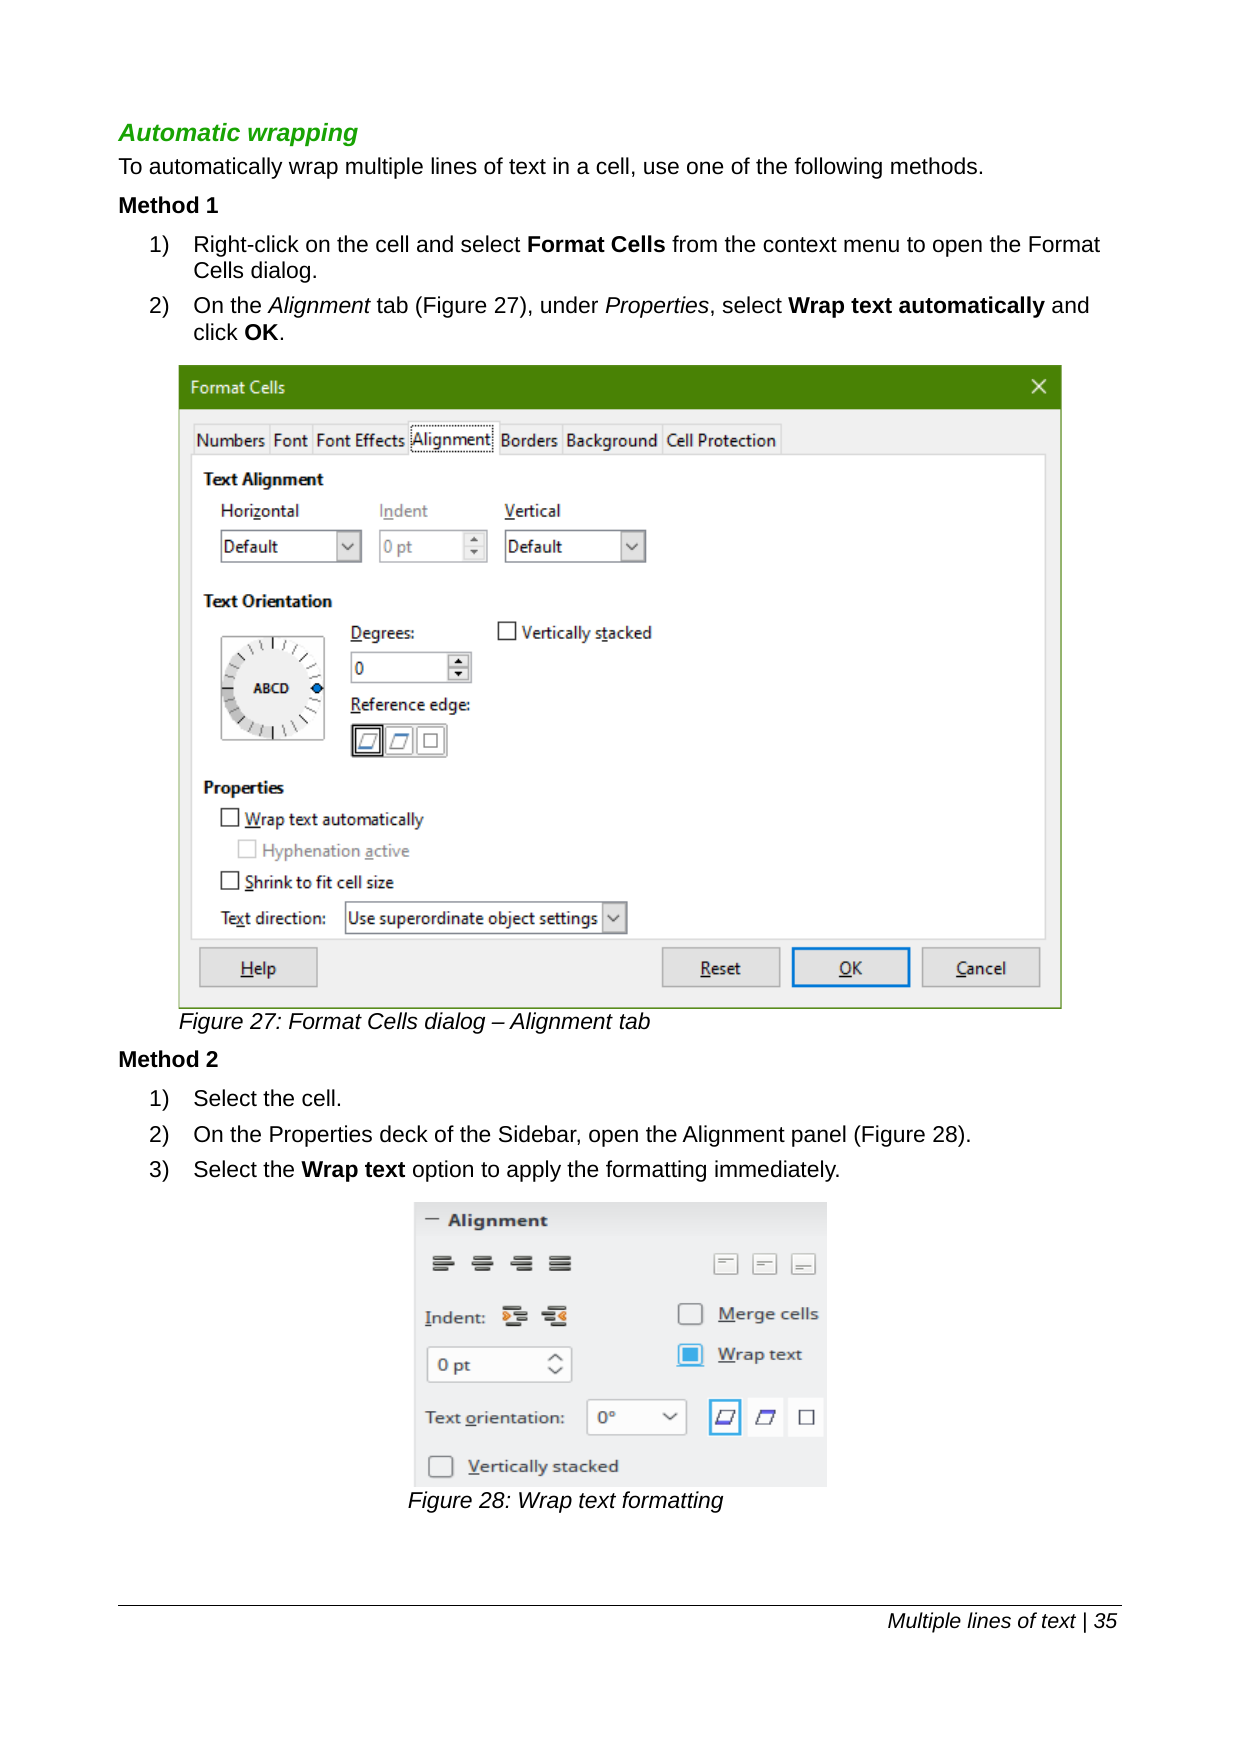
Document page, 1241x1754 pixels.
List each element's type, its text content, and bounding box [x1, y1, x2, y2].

picture [178, 365, 1062, 1009]
text Method 1 [118, 192, 1122, 218]
picture [413, 1202, 827, 1487]
list On the Properties deck of the Sidebar, open the Alignment panel (Figure 28). [169, 1121, 1122, 1147]
list Right-click on the cell and select Format Cells from the context menu to open the Format Cells dialog. [169, 231, 1122, 283]
list Select the Wrap text option to apply the formatting immediately. [169, 1156, 1122, 1182]
list On the Alignment tab (Figure 27), under Properties, select Wrap text automatically and click OK. [169, 292, 1122, 345]
text Figure 28: Wrap text formatting [408, 1203, 833, 1513]
text Figure 27: Format Cells dialog – Alignment tab [178, 1009, 1062, 1034]
text To automatically wrap multiple lines of text in a cell, use one of the following methods. [118, 153, 1122, 179]
text Method 2 [118, 1046, 1122, 1073]
list Select the cell. [169, 1085, 1122, 1112]
subtitle Automatic wrapping [118, 118, 1122, 147]
